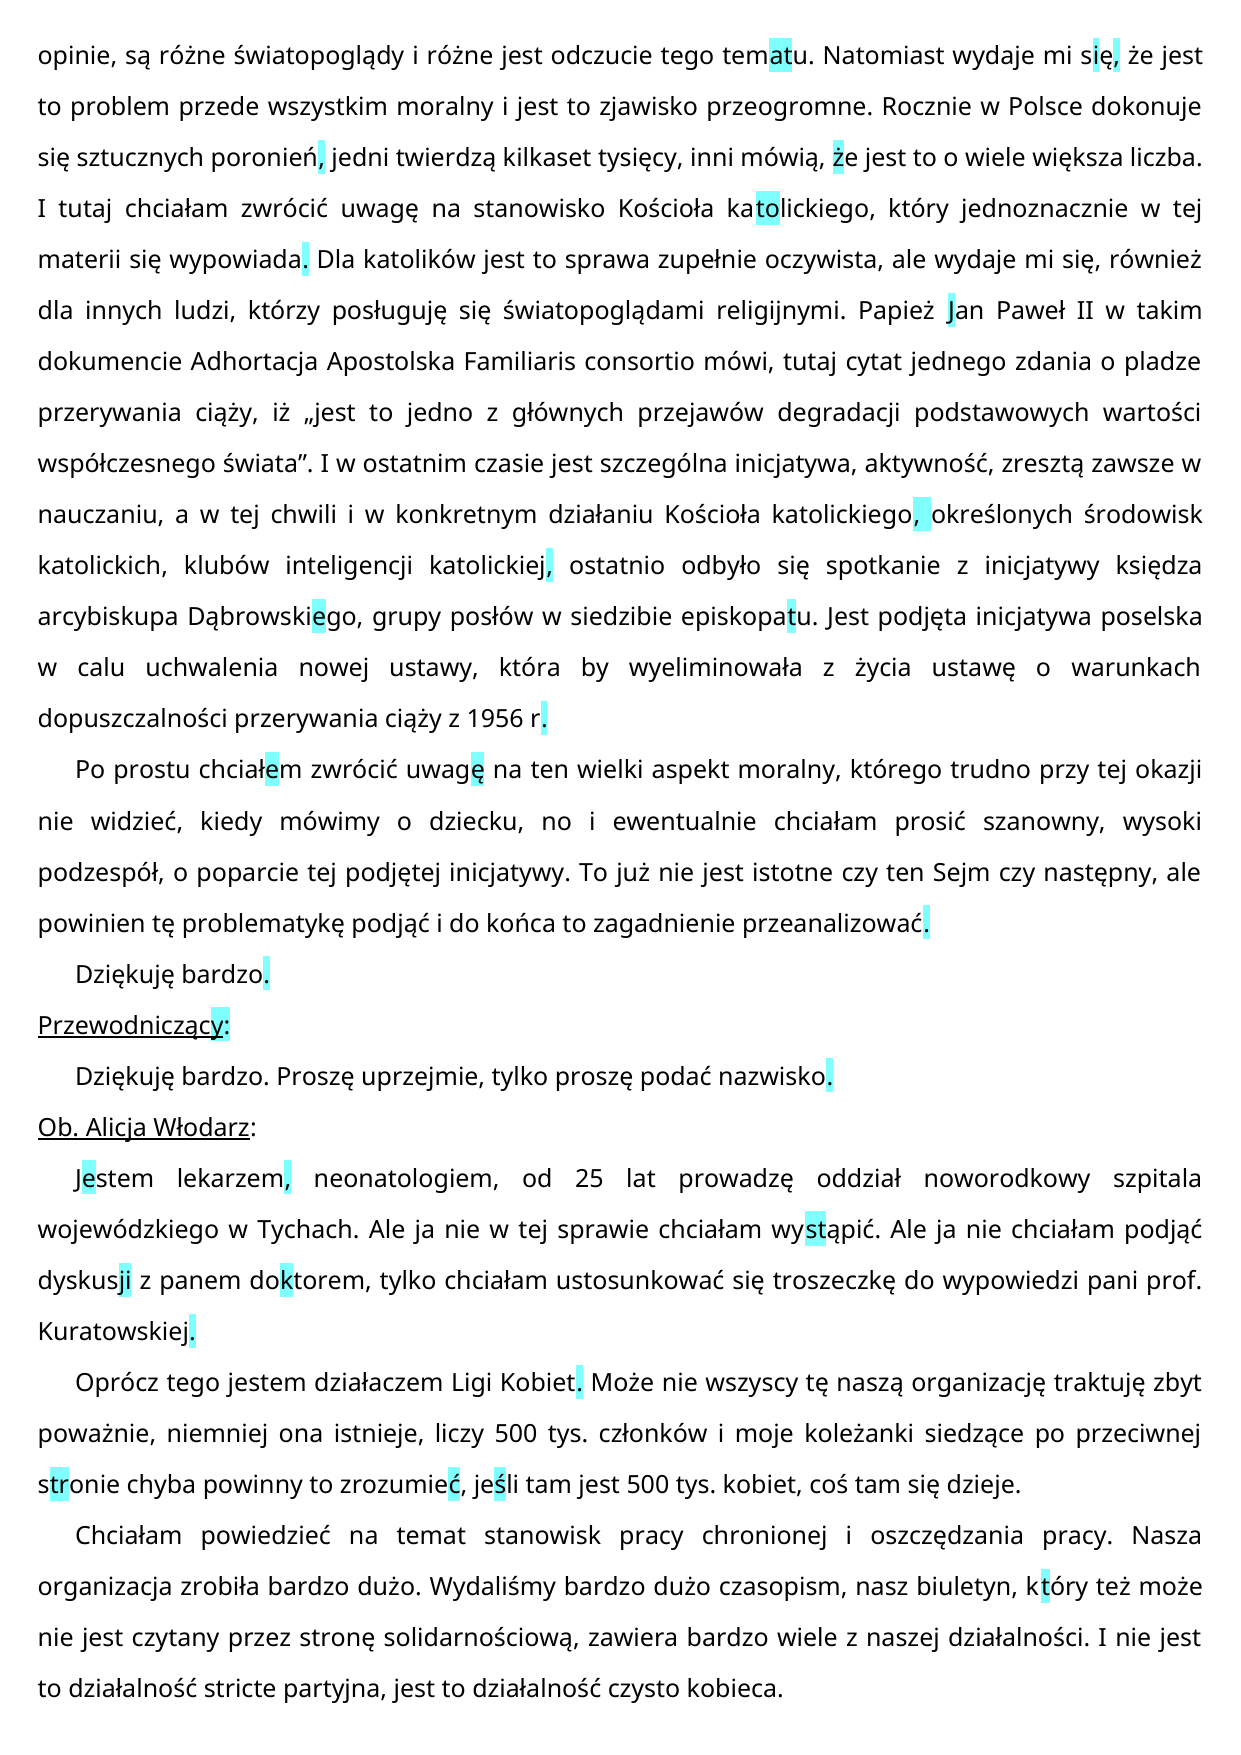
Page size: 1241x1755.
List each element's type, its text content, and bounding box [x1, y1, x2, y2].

text opinie, są różne światopoglądy i różne jest odczucie tego tematu. Natomiast wydaje mi się, że jest to problem przede wszystkim moralny i jest to zjawisko przeogromne. Rocznie w Polsce dokonuje się sztucznych poronień, jedni twierdzą kilkaset tysięcy, inni mówią, że jest to o wiele większa liczba. I tutaj chciałam zwrócić uwagę na stanowisko Kościoła katolickiego, który jednoznacznie w tej materii się wypowiada. Dla katolików jest to sprawa zupełnie oczywista, ale wydaje mi się, również dla innych ludzi, którzy posługuję się światopoglądami religijnymi. Papież Jan Paweł II w takim dokumencie Adhortacja Apostolska Familiaris consortio mówi, tutaj cytat jednego zdania o pladze przerywania ciąży, iż „jest to jedno z głównych przejawów degradacji podstawowych wartości współczesnego świata”. I w ostatnim czasie jest szczególna inicjatywa, aktywność, zresztą zawsze w nauczaniu, a w tej chwili i w konkretnym działaniu Kościoła katolickiego, określonych środowisk katolickich, klubów inteligencji katolickiej, ostatnio odbyło się spotkanie z inicjatywy księdza arcybiskupa Dąbrowskiego, grupy posłów w siedzibie episkopatu. Jest podjęta inicjatywa poselska w calu uchwalenia nowej ustawy, która by wyeliminowała z życia ustawę o warunkach dopuszczalności przerywania ciąży z 1956 r. [37, 37, 1203, 735]
text Przewodniczący: [37, 1007, 1203, 1041]
text Oprócz tego jestem działaczem Ligi Kobiet. Może nie wszyscy tę naszą organizację traktuję zbyt poważnie, niemniej ona istnieje, liczy 500 tys. członków i moje koleżanki siedzące po przeciwnej stronie chyba powinny to zrozumieć, jeśli tam jest 500 tys. kobiet, coś tam się dzieje. [37, 1364, 1203, 1501]
text Po prostu chciałem zwrócić uwagę na ten wielki aspekt moralny, którego trudno przy tej okazji nie widzieć, kiedy mówimy o dziecku, no i ewentualnie chciałam prosić szanowny, wysoki podzespół, o poparcie tej podjętej inicjatywy. To już nie jest istotne czy ten Sejm czy następny, ale powinien tę problematykę podjąć i do końca to zagadnienie przeanalizować. [37, 752, 1203, 939]
text Ob. Alicja Włodarz: [37, 1109, 1203, 1143]
text Jestem lekarzem, neonatologiem, od 25 lat prowadzę oddział noworodkowy szpitala wojewódzkiego w Tychach. Ale ja nie w tej sprawie chciałam wystąpić. Ale ja nie chciałam podjąć dyskusji z panem doktorem, tylko chciałam ustosunkować się troszeczkę do wypowiedzi pani prof. Kuratowskiej. [37, 1160, 1203, 1348]
text Chciałam powiedzieć na temat stanowisk pracy chronionej i oszczędzania pracy. Nasza organizacja zrobiła bardzo dużo. Wydaliśmy bardzo dużo czasopism, nasz biuletyn, który też może nie jest czytany przez stronę solidarnościową, zawiera bardzo wiele z naszej działalności. I nie jest to działalność stricte partyjna, jest to działalność czysto kobieca. [37, 1518, 1203, 1705]
text Dziękuję bardzo. Proszę uprzejmie, tylko proszę podać nazwisko. [37, 1058, 1203, 1092]
text Dziękuję bardzo. [37, 956, 1203, 990]
